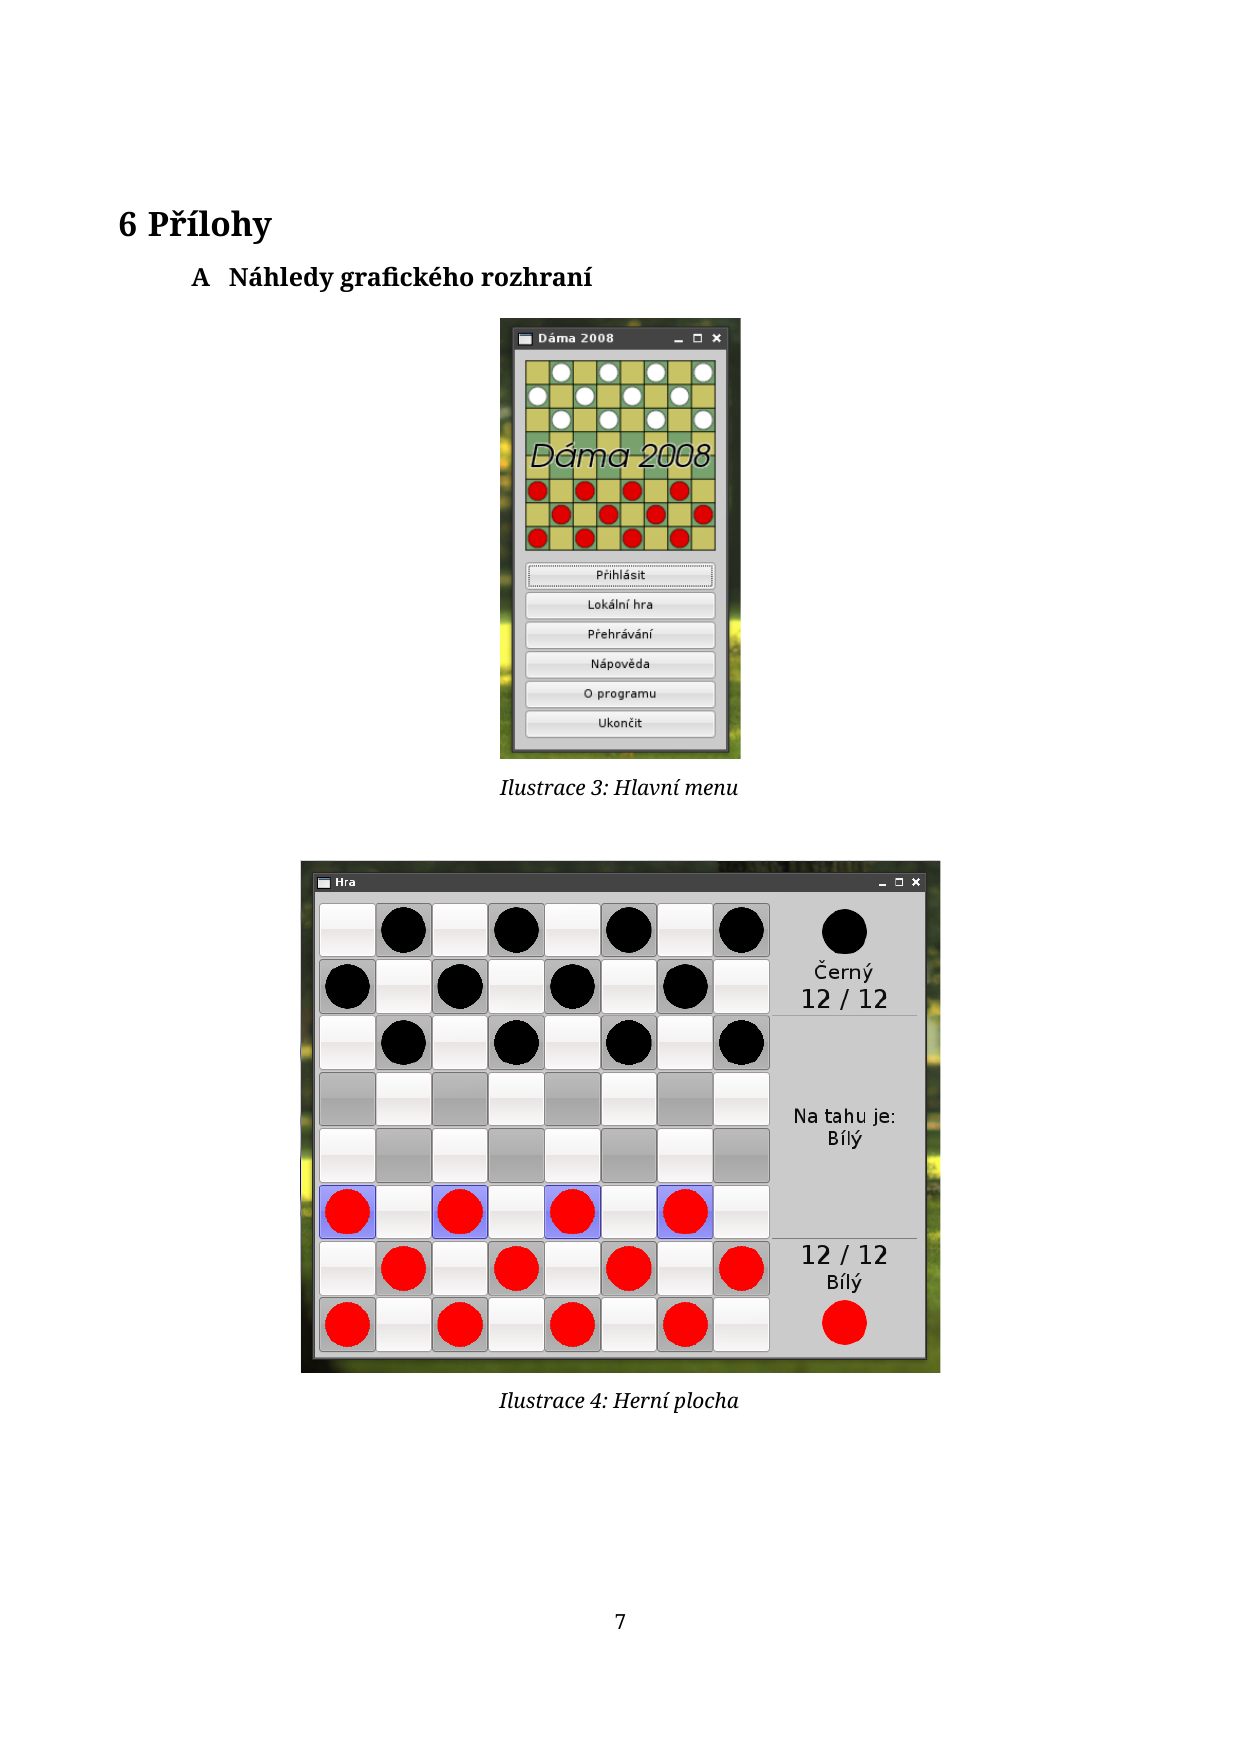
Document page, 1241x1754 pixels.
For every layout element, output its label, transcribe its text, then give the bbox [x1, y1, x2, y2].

picture [300, 860, 941, 1373]
list Náhledy grafického rozhraní [156, 259, 1122, 293]
subtitle Přílohy [118, 201, 1122, 247]
picture [500, 318, 741, 759]
list Ilustrace 3: Hlavní menu [500, 759, 741, 801]
text Ilustrace 4: Herní plocha [300, 1373, 940, 1415]
